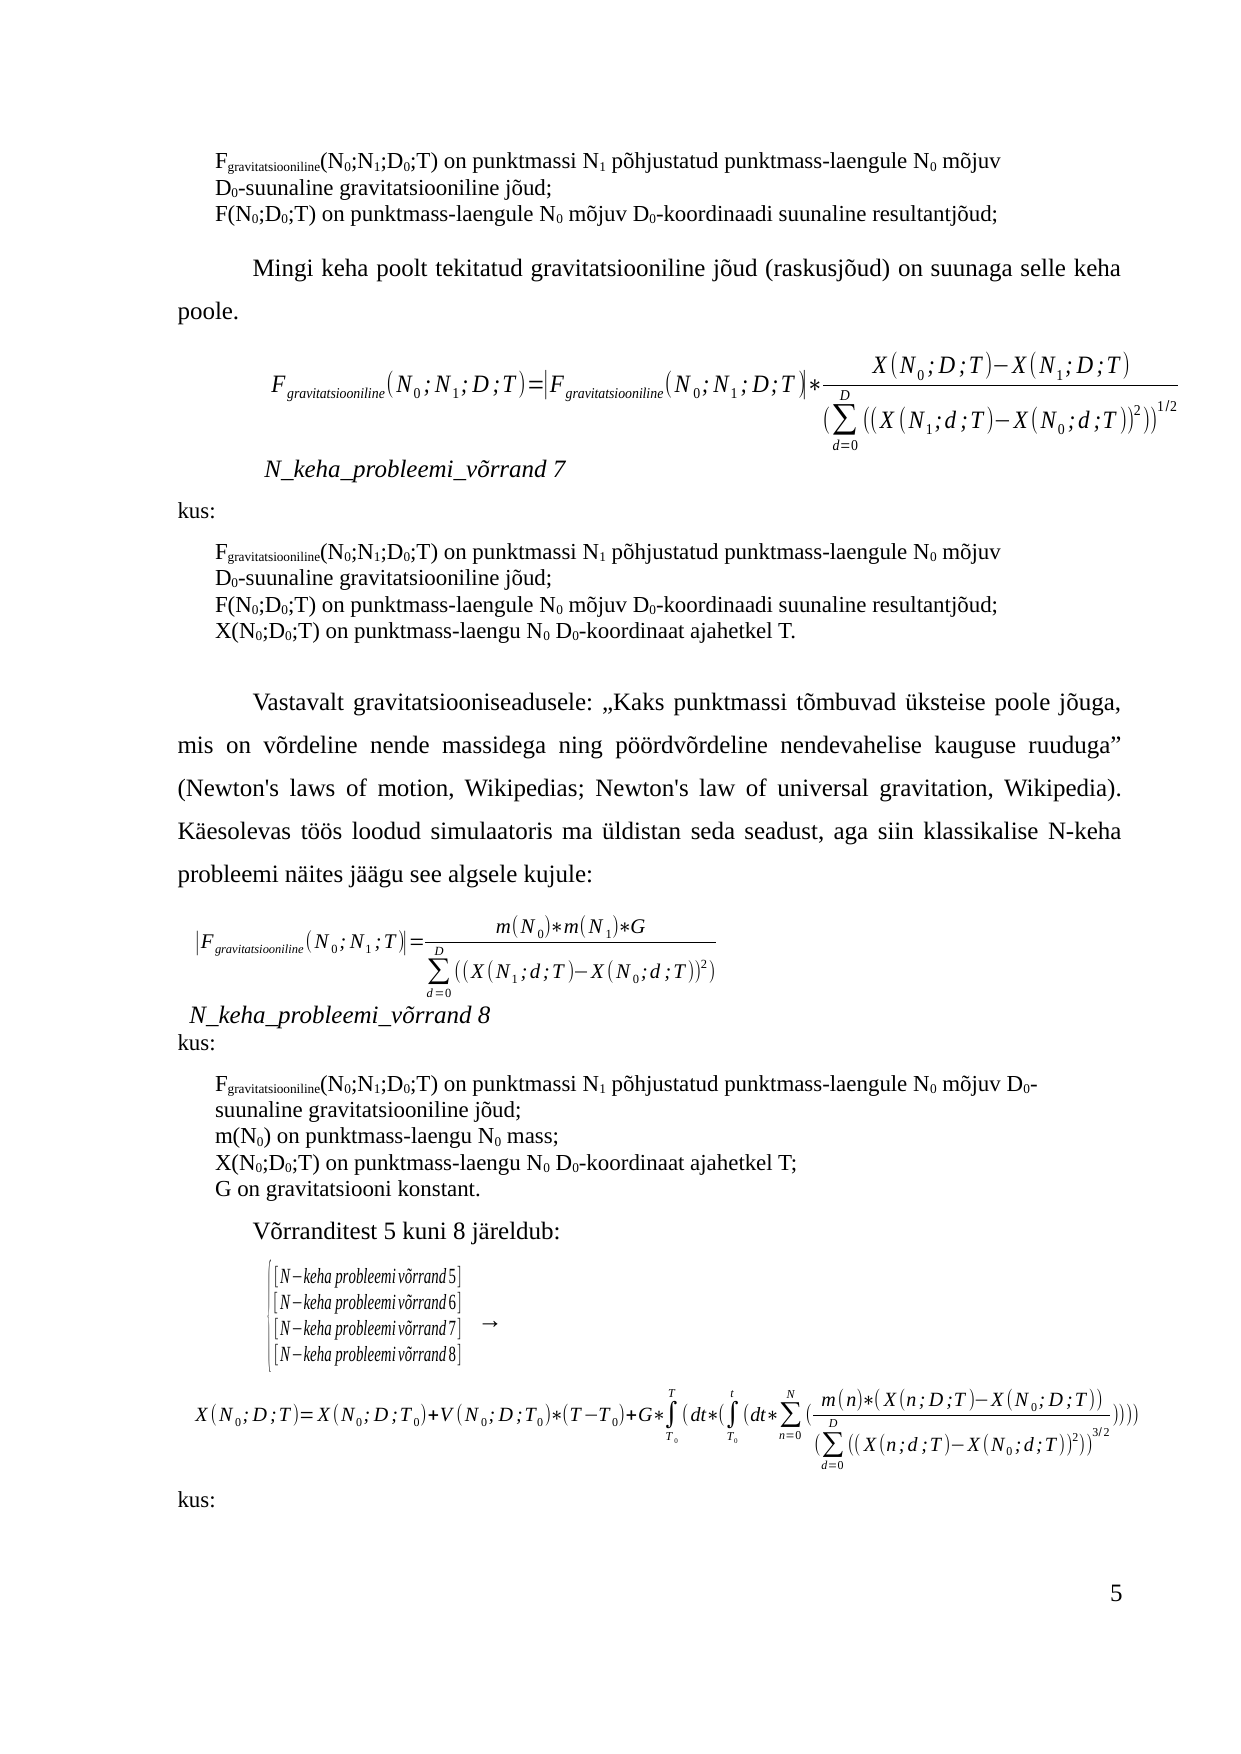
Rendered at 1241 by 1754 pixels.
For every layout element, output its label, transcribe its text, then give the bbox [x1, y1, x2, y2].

text X(N0;D0;T) on punktmass-laengu N0 D0-koordinaat ajahetkel T. [215, 617, 1122, 643]
text N_keha_probleemi_võrrand 8 [189, 915, 722, 1029]
text X(N0;D0;T) on punktmass-laengu N0 D0-koordinaat ajahetkel T; [215, 1149, 1122, 1175]
text F(N0;D0;T) on punktmass-laengule N0 mõjuv D0-koordinaadi suunaline resultantjõud; [215, 200, 1122, 227]
text D0-suunaline gravitatsiooniline jõud; [215, 564, 1122, 591]
text D0-suunaline gravitatsiooniline jõud; [215, 174, 1122, 200]
text Vastavalt gravitatsiooniseadusele: „Kaks punktmassi tõmbuvad üksteise poole jõuga, mis on võrdeline nende massidega ning pöördvõrdeline nendevahelise kauguse ruuduga” (Newton's laws of motion, Wikipedias; Newton's law of universal gravitation, Wikipedia). Käesolevas töös loodud simulaatoris ma üldistan seda seadust, aga siin klassikalise N-keha probleemi näites jäägu see algsele kujule: [177, 687, 1122, 888]
text → [177, 1259, 1122, 1472]
text Fgravitatsiooniline(N0;N1;D0;T) on punktmassi N1 põhjustatud punktmass-laengule N0 mõjuv D0-suunaline gravitatsiooniline jõud; [215, 1070, 1122, 1122]
text m(N0) on punktmass-laengu N0 mass; [215, 1122, 1122, 1149]
text G on gravitatsiooni konstant. [215, 1175, 1122, 1202]
text kus: [177, 902, 1122, 1055]
text kus: [177, 497, 1122, 523]
text Fgravitatsiooniline(N0;N1;D0;T) on punktmassi N1 põhjustatud punktmass-laengule N0 mõjuv [215, 148, 1122, 174]
text F(N0;D0;T) on punktmass-laengule N0 mõjuv D0-koordinaadi suunaline resultantjõud; [215, 591, 1122, 617]
text Fgravitatsiooniline(N0;N1;D0;T) on punktmassi N1 põhjustatud punktmass-laengule N0 mõjuv [215, 538, 1122, 564]
text Mingi keha poolt tekitatud gravitatsiooniline jõud (raskusjõud) on suunaga selle keha poole. [177, 253, 1122, 325]
text Võrranditest 5 kuni 8 järeldub: [177, 1216, 1122, 1245]
text kus: [177, 1486, 1122, 1512]
text N_keha_probleemi_võrrand 7 [264, 352, 1184, 483]
